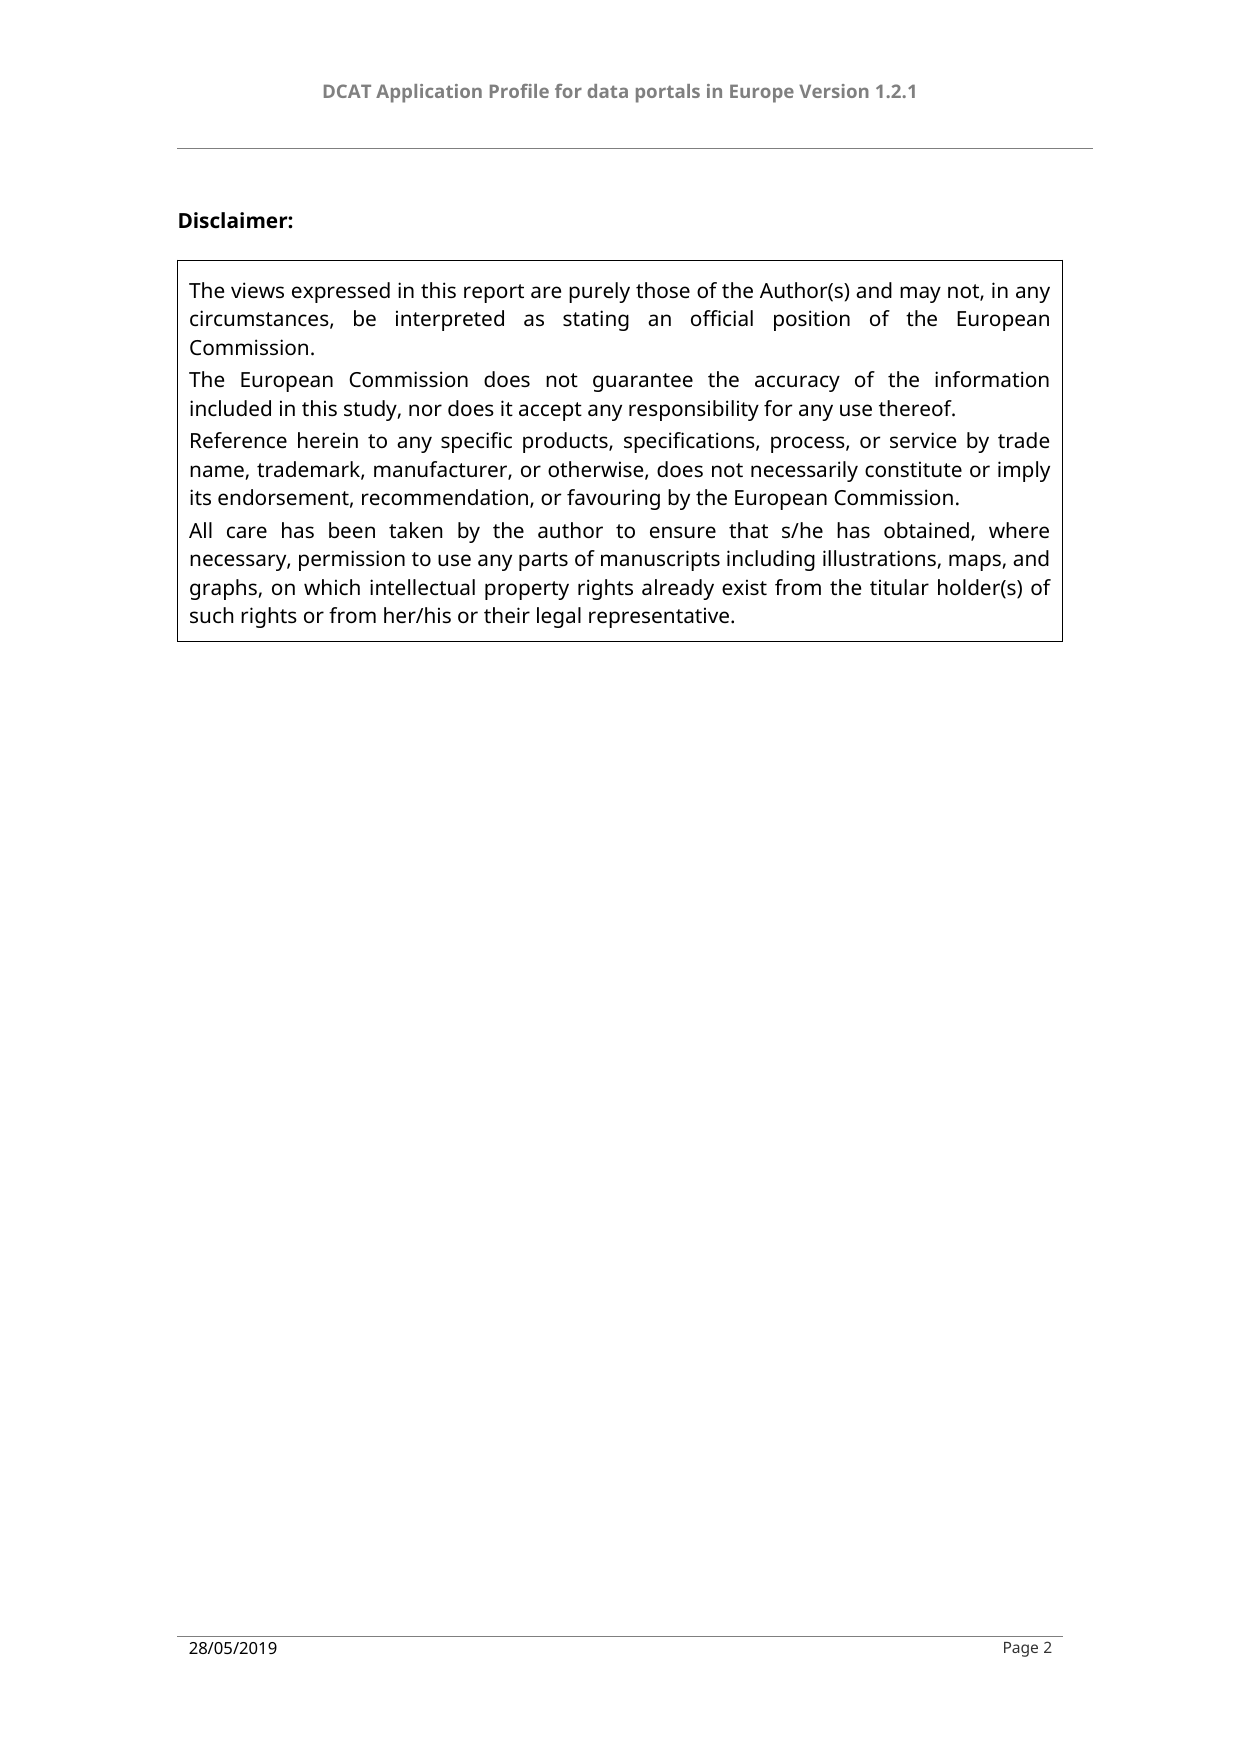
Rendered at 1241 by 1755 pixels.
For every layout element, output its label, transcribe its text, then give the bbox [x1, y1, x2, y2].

text Disclaimer: [177, 206, 1063, 234]
table_header The views expressed in this report are purely those of the Author(s) and may not, in any circumstances, be interpreted as stating an official position of the European Commission. The European Commission does not guarantee the accuracy of the information included in this study, nor does it accept any responsibility for any use thereof. Reference herein to any specific products, specifications, process, or service by trade name, trademark, manufacturer, or otherwise, does not necessarily constitute or imply its endorsement, recommendation, or favouring by the European Commission. All care has been taken by the author to ensure that s/he has obtained, where necessary, permission to use any parts of manuscripts including illustrations, maps, and graphs, on which intellectual property rights already exist from the titular holder(s) of such rights or from her/his or their legal representative. [178, 261, 1062, 641]
